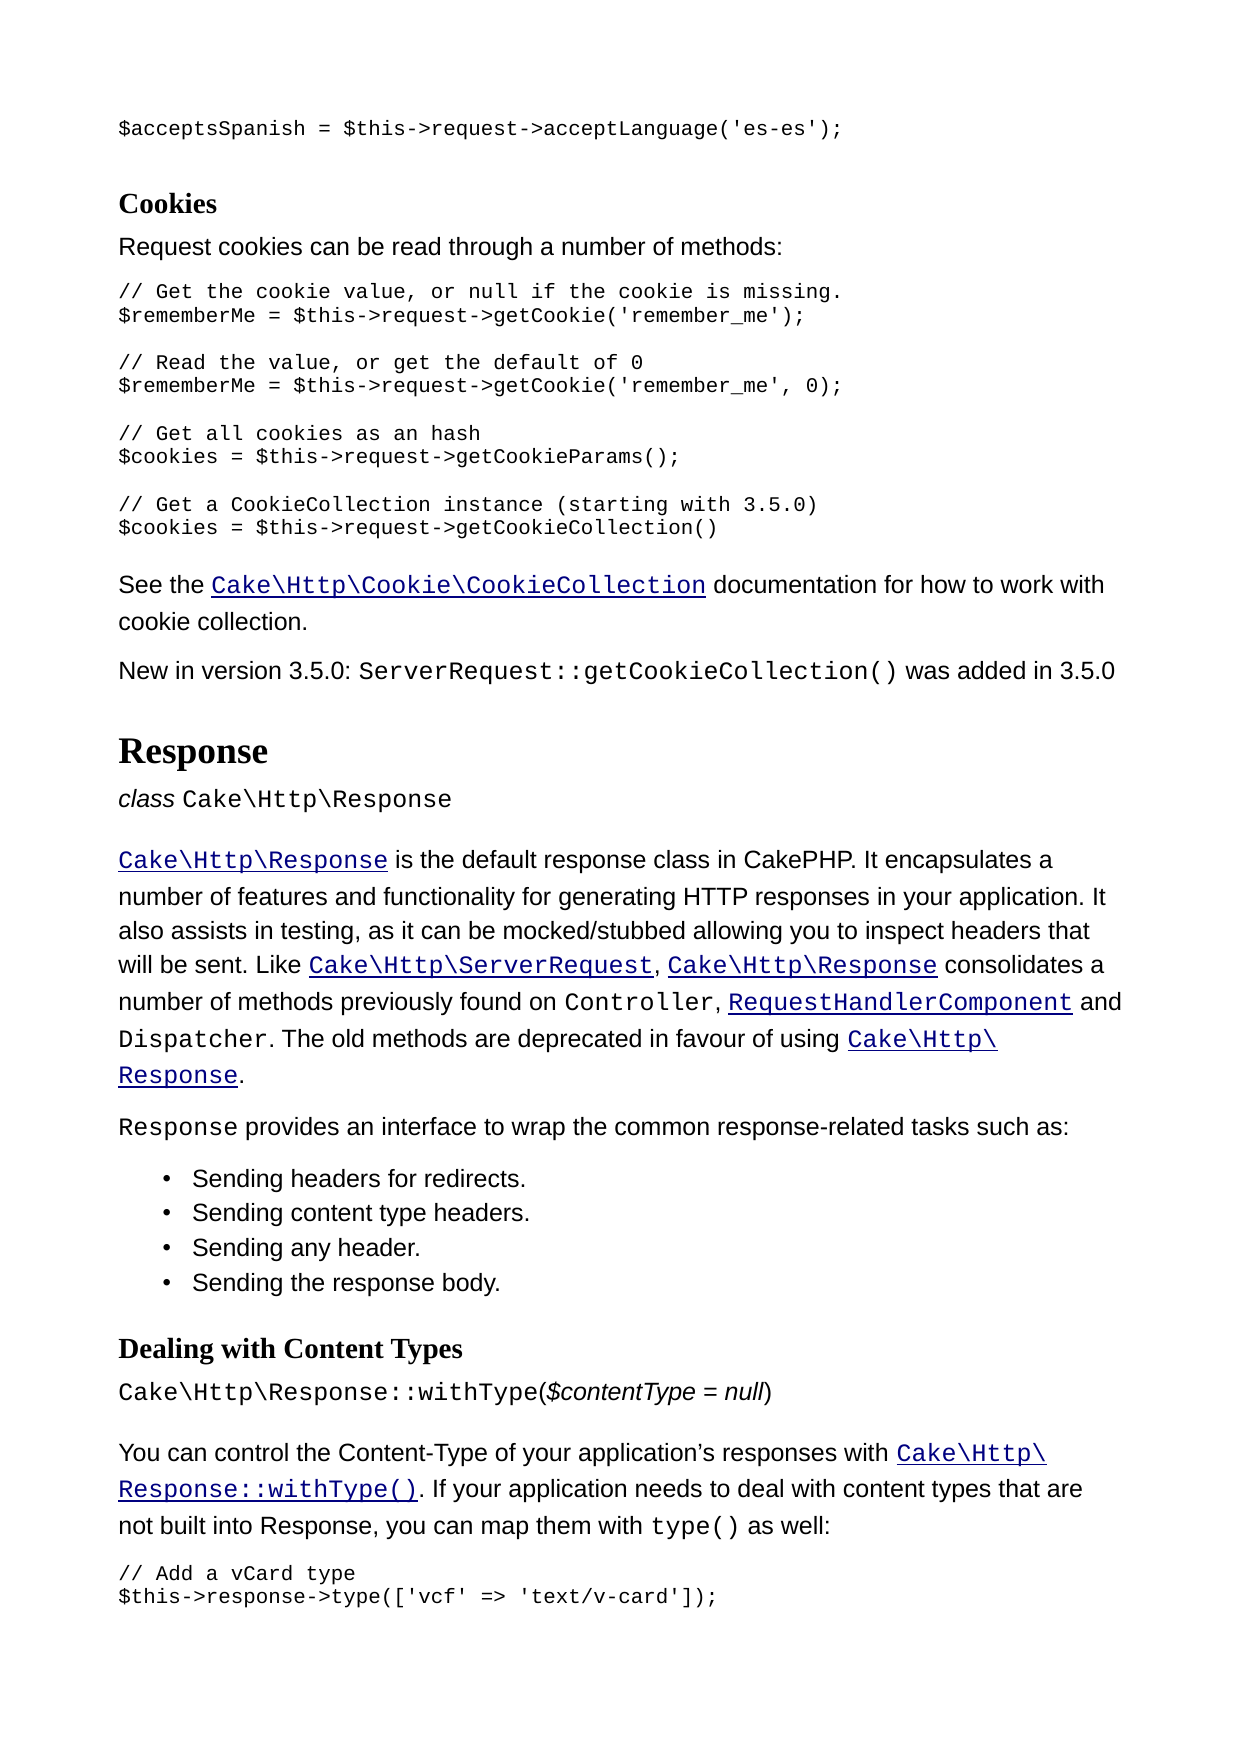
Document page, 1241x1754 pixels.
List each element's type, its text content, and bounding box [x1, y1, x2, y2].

text // Add a vCard type [118, 1563, 1122, 1586]
text $cookies = $this->request->getCookieCollection() [118, 517, 1122, 541]
subtitle Response [118, 729, 1122, 772]
text Cake\Http\Response is the default response class in CakePHP. It encapsulates a number of features and functionality for generating HTTP responses in your application. It also assists in testing, as it can be mocked/stubbed allowing you to inspect headers that will be sent. Like Cake\Http\ServerRequest, Cake\Http\Response consolidates a number of methods previously found on Controller, RequestHandlerComponent and Dispatcher. The old methods are deprecated in favour of using Cake\Http\Response. [118, 845, 1122, 1091]
text New in version 3.5.0: ServerRequest::getCookieCollection() was added in 3.5.0 [118, 656, 1122, 687]
text // Get all cookies as an hash [118, 423, 1122, 446]
text // Get a CookieCollection instance (starting with 3.5.0) [118, 494, 1122, 517]
list Sending headers for redirects. [162, 1164, 1122, 1193]
text // Read the value, or get the default of 0 [118, 352, 1122, 376]
text See the Cake\Http\Cookie\CookieCollection documentation for how to work with cookie collection. [118, 571, 1122, 636]
text $rememberMe = $this->request->getCookie('remember_me', 0); [118, 376, 1122, 399]
text $rememberMe = $this->request->getCookie('remember_me'); [118, 304, 1122, 328]
subtitle Dealing with Content Types [118, 1331, 1122, 1365]
text $cookies = $this->request->getCookieParams(); [118, 446, 1122, 470]
list Sending any header. [162, 1233, 1122, 1262]
subtitle Cake\Http\Response::withType($contentType = null) [118, 1377, 1122, 1408]
text $this->response->type(['vcf' => 'text/v-card']); [118, 1586, 1122, 1610]
text Request cookies can be read through a number of methods: [118, 232, 1122, 261]
subtitle Cookies [118, 186, 1122, 219]
text Response provides an interface to wrap the common response-related tasks such as: [118, 1112, 1122, 1143]
text $acceptsSpanish = $this->request->acceptLanguage('es-es'); [118, 118, 1122, 142]
text // Get the cookie value, or null if the cookie is missing. [118, 281, 1122, 304]
text You can control the Content-Type of your application’s responses with Cake\Http\Response::withType(). If your application needs to deal with content types that are not built into Response, you can map them with type() as well: [118, 1438, 1122, 1542]
list Sending the response body. [162, 1267, 1122, 1296]
subtitle class Cake\Http\Response [118, 784, 1122, 815]
list Sending content type headers. [162, 1198, 1122, 1227]
